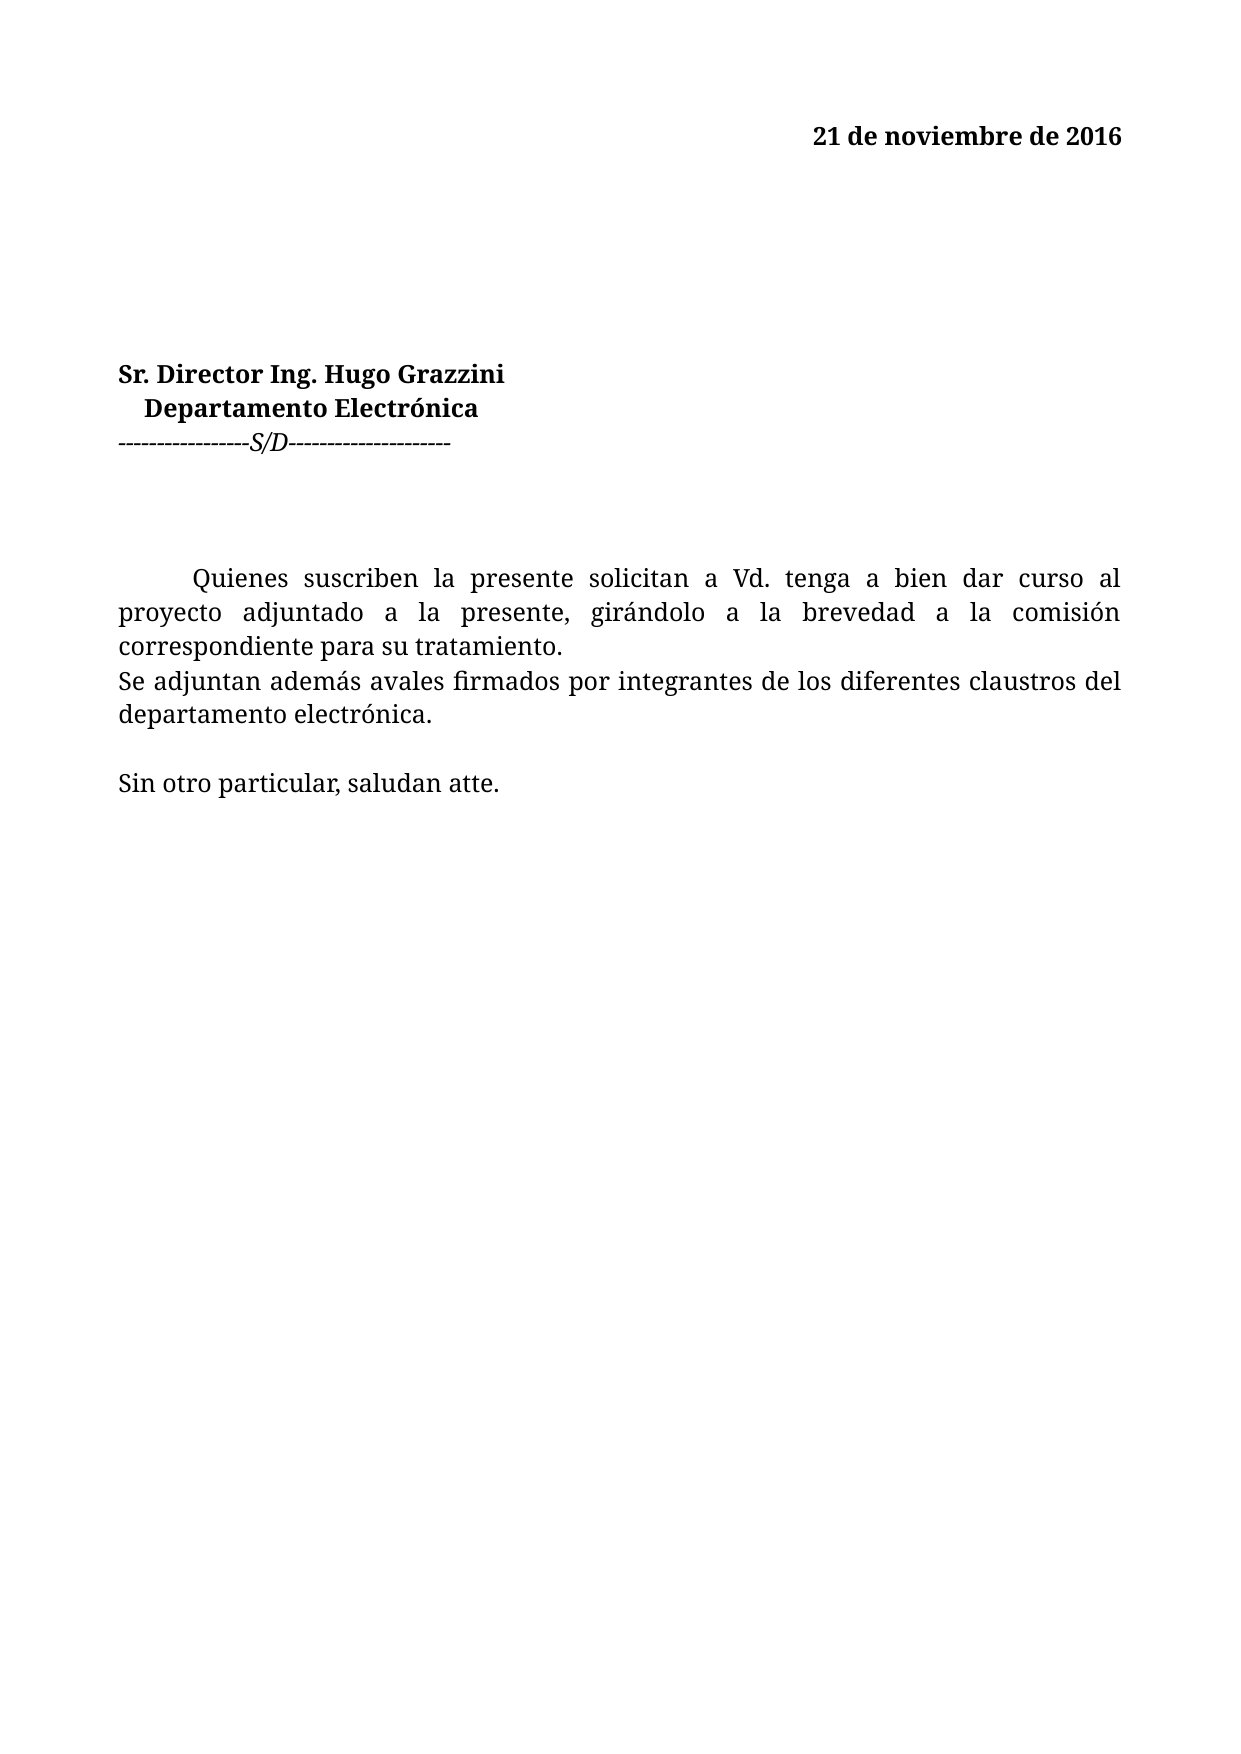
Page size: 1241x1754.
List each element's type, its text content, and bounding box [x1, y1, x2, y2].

text -----------------S/D--------------------- [118, 425, 1122, 459]
text 21 de noviembre de 2016 [118, 118, 1122, 152]
text Se adjuntan además avales firmados por integrantes de los diferentes claustros del departamento electrónica. [118, 663, 1122, 731]
text Quienes suscriben la presente solicitan a Vd. tenga a bien dar curso al proyecto adjuntado a la presente, girándolo a la brevedad a la comisión correspondiente para su tratamiento. [118, 561, 1122, 663]
text Sin otro particular, saludan atte. [118, 765, 1122, 799]
text Sr. Director Ing. Hugo Grazzini [118, 357, 1122, 391]
text Departamento Electrónica [118, 391, 1122, 425]
